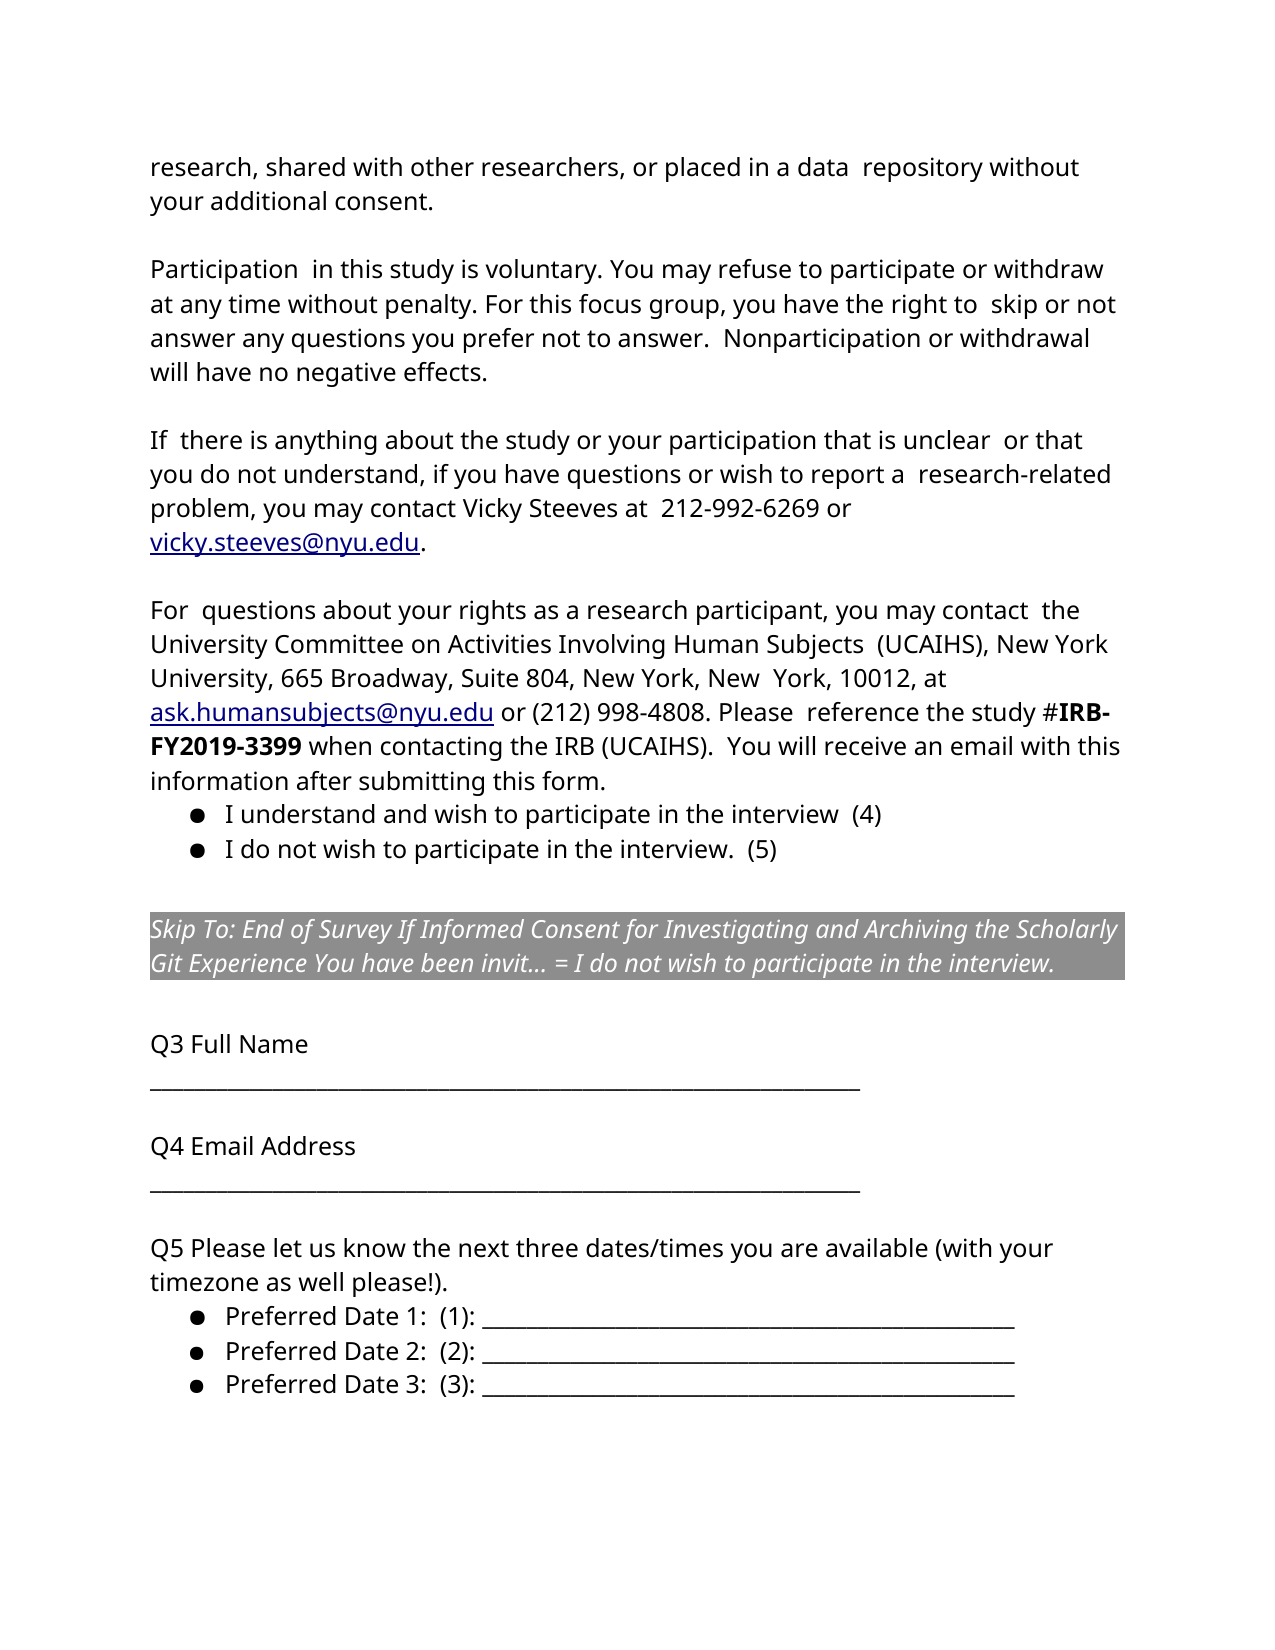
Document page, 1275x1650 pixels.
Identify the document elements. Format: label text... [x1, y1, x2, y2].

list I understand and wish to participate in the interview (4) [187, 797, 1125, 831]
text For questions about your rights as a research participant, you may contact the University Committee on Activities Involving Human Subjects (UCAIHS), New York University, 665 Broadway, Suite 804, New York, New York, 10012, at ask.humansubjects@nyu.edu or (212) 998-4808. Please reference the study #IRB-FY2019-3399 when contacting the IRB (UCAIHS). You will receive an email with this information after submitting this form. [150, 593, 1125, 797]
text Q5 Please let us know the next three dates/times you are available (with your timezone as well please!). [150, 1231, 1125, 1299]
text Q4 Email Address [150, 1129, 1125, 1163]
list Preferred Date 1: (1): ________________________________________________ [187, 1299, 1125, 1333]
text Skip To: End of Survey If Informed Consent for Investigating and Archiving the Scholarly Git Experience You have been invit... = I do not wish to participate in the interview. [150, 912, 1125, 980]
text research, shared with other researchers, or placed in a data repository without your additional consent. [150, 150, 1125, 252]
text If there is anything about the study or your participation that is unclear or that you do not understand, if you have questions or wish to report a research-related problem, you may contact Vicky Steeves at 212-992-6269 or vicky.steeves@nyu.edu. [150, 422, 1125, 559]
list Preferred Date 2: (2): ________________________________________________ [187, 1333, 1125, 1367]
text ________________________________________________________________ [150, 1163, 1125, 1197]
list Preferred Date 3: (3): ________________________________________________ [187, 1367, 1125, 1401]
text Q3 Full Name ________________________________________________________________ [150, 1027, 1125, 1095]
text Participation in this study is voluntary. You may refuse to participate or withdraw at any time without penalty. For this focus group, you have the right to skip or not answer any questions you prefer not to answer. Nonparticipation or withdrawal will have no negative effects. [150, 252, 1125, 422]
list I do not wish to participate in the interview. (5) [187, 831, 1125, 899]
